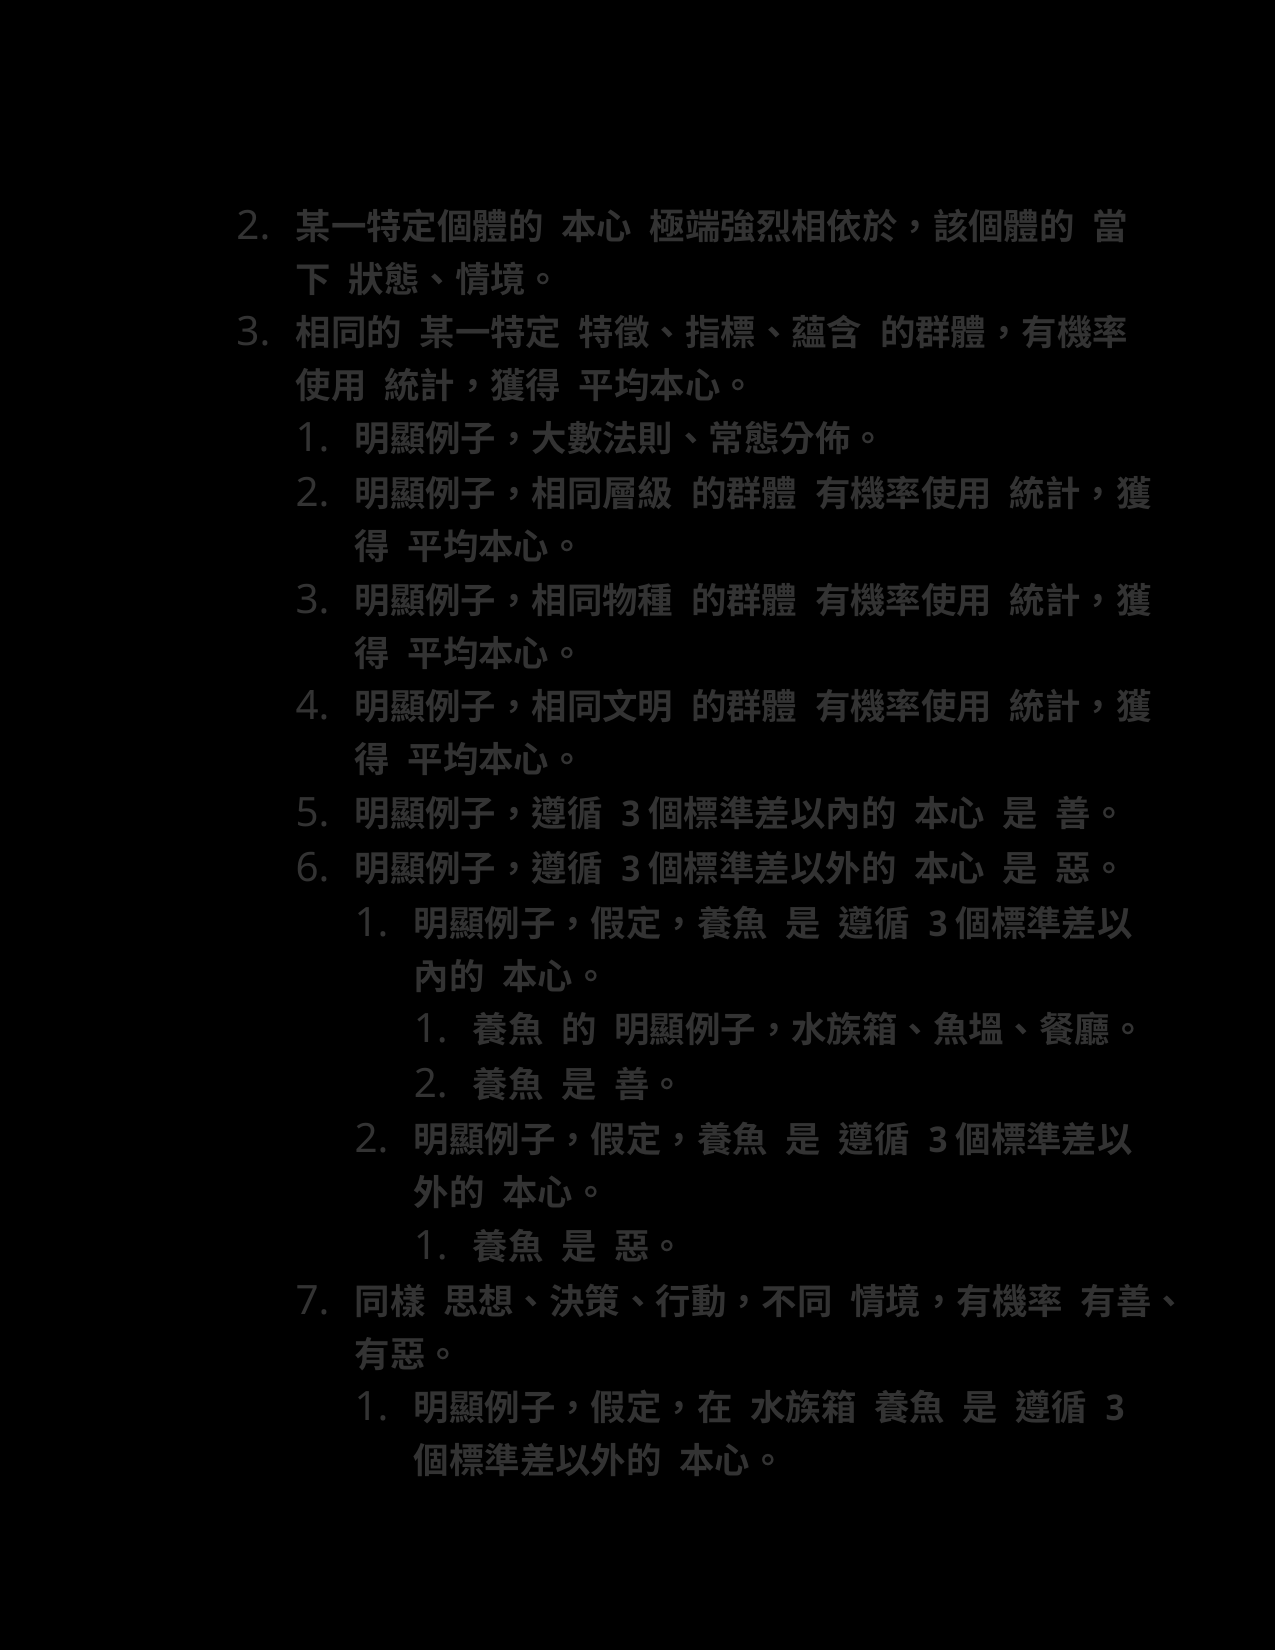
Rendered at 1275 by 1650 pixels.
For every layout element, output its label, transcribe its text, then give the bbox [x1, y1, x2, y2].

list 明顯例子，遵循 3個標準差以外的 本心 是 惡。 [295, 838, 1157, 893]
list 明顯例子，相同層級 的群體 有機率使用 統計，獲得 平均本心。 [295, 464, 1157, 570]
list 明顯例子，假定，養魚 是 遵循 3個標準差以內的 本心。 [354, 893, 1157, 999]
list 明顯例子，假定，養魚 是 遵循 3個標準差以外的 本心。 [354, 1109, 1157, 1216]
list 某一特定個體的 本心 極端強烈相依於，該個體的 當下 狀態、情境。 [236, 196, 1157, 302]
list 明顯例子，相同文明 的群體 有機率使用 統計，獲得 平均本心。 [295, 676, 1157, 783]
list 養魚 是 惡。 [413, 1216, 1157, 1271]
list 明顯例子，假定，在 水族箱 養魚 是 遵循 3個標準差以外的 本心。 [354, 1377, 1157, 1484]
list 明顯例子，遵循 3個標準差以內的 本心 是 善。 [295, 783, 1157, 838]
list 養魚 的 明顯例子，水族箱、魚塭、餐廳。 [413, 999, 1157, 1054]
list 同樣 思想、決策、行動，不同 情境，有機率 有善、有惡。 [295, 1271, 1157, 1377]
list 明顯例子，大數法則、常態分佈。 [295, 408, 1157, 464]
list 養魚 是 善。 [413, 1054, 1157, 1109]
list 相同的 某一特定 特徵、指標、蘊含 的群體，有機率使用 統計，獲得 平均本心。 [236, 302, 1157, 408]
list 明顯例子，相同物種 的群體 有機率使用 統計，獲得 平均本心。 [295, 570, 1157, 676]
